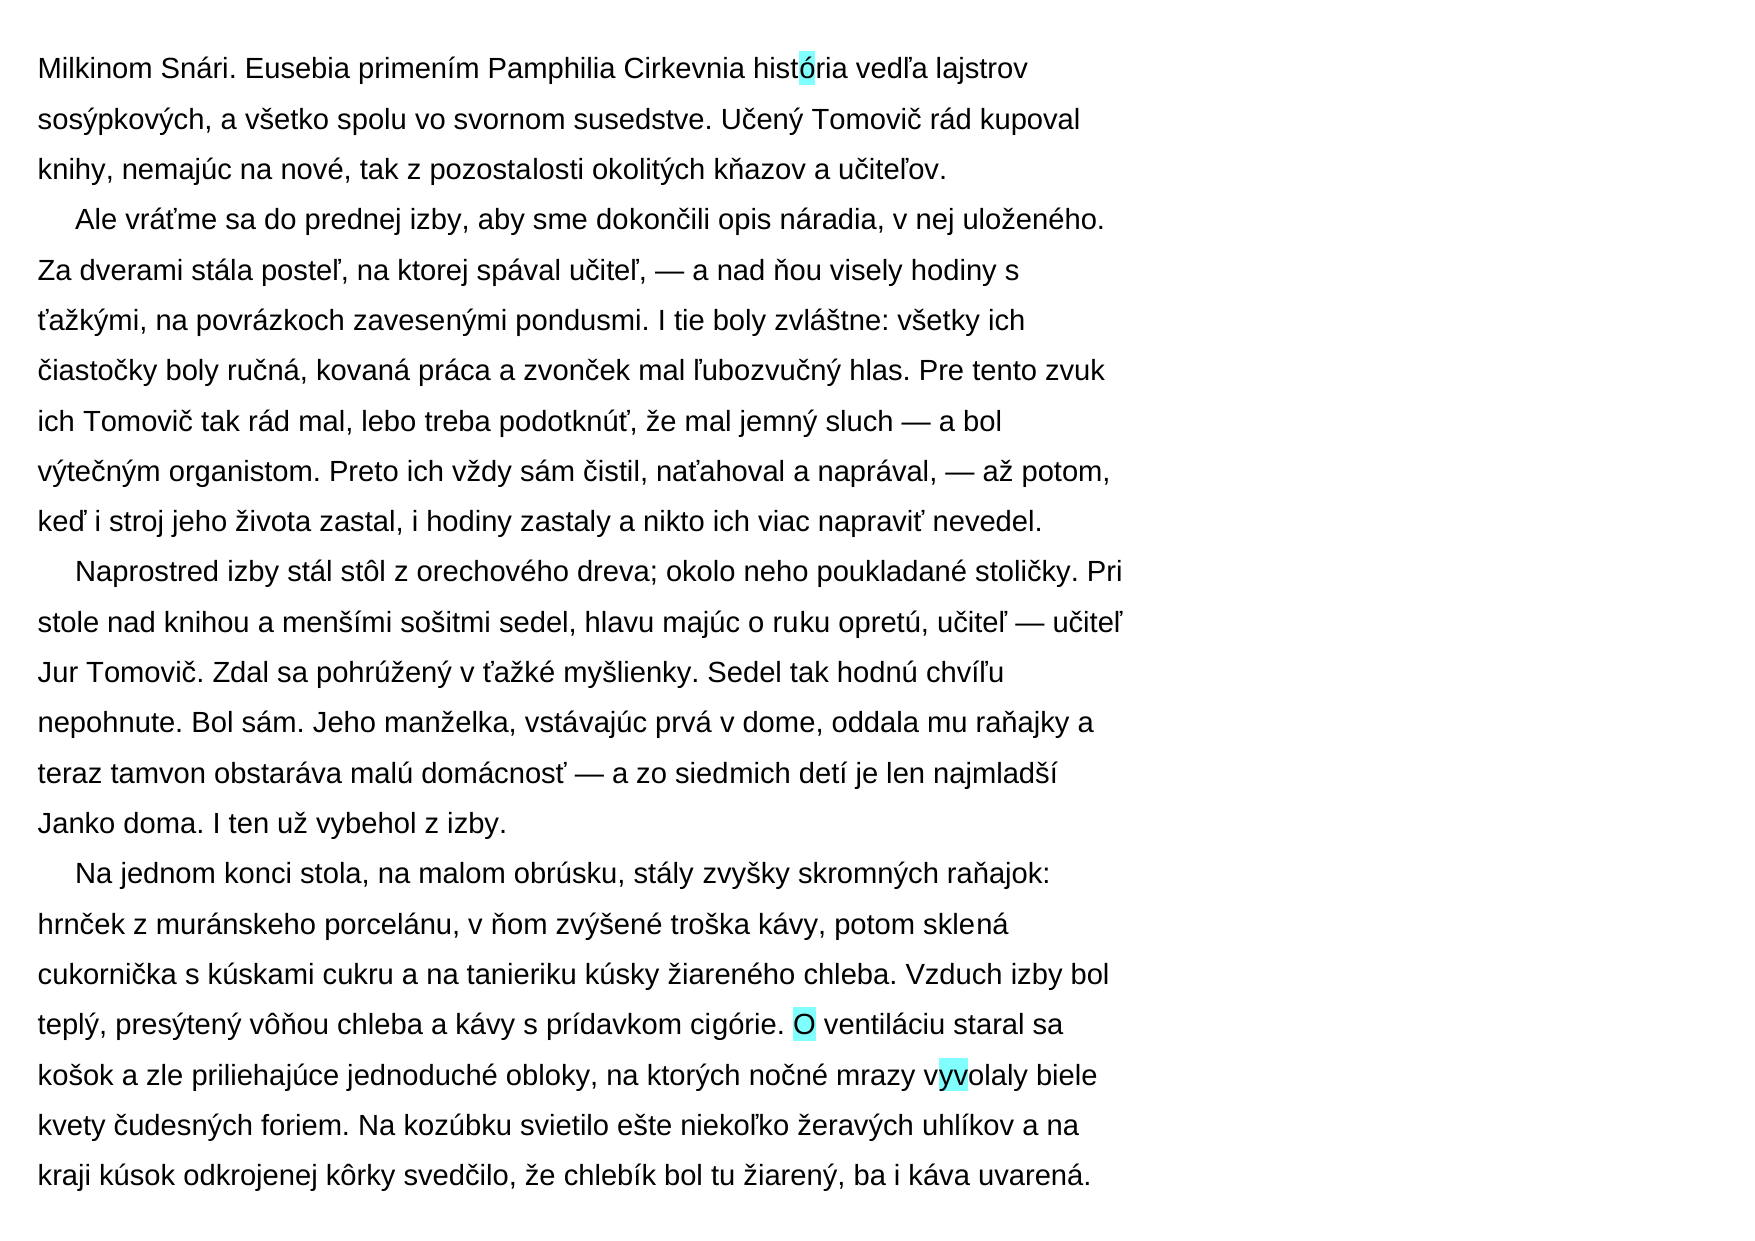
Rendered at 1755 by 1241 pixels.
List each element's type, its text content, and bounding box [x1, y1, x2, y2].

text Ale vráťme sa do prednej izby, aby sme do­končili opis náradia, v nej uloženého. Za dverami stála posteľ, na ktorej spával učiteľ, — a nad ňou visely hodiny s ťažkými, na povrázkoch zavese­nými pondusmi. I tie boly zvláštne: všetky ich čiastočky boly ručná, kovaná práca a zvonček mal ľubozvučný hlas. Pre tento zvuk ich Tomovič tak rád mal, lebo treba podotknúť, že mal jemný sluch — a bol výtečným organistom. Preto ich vždy sám čistil, naťahoval a naprával, — až potom, keď i stroj jeho života zastal, i hodiny zastaly a nikto ich viac napraviť nevedel. [37, 202, 1130, 538]
text Milkinom Snári. Eusebia primením Pamphilia Cirkevnia história vedľa lajstrov sosýpkových, a všetko spolu vo svornom susedstve. Učený Tomovič rád kupoval knihy, nemajúc na nové, tak z pozosta­losti okolitých kňazov a učiteľov. [37, 51, 1130, 186]
text Naprostred izby stál stôl z orechového dreva; okolo neho poukladané stoličky. Pri stole nad knihou a menšími sošitmi sedel, hlavu majúc o ru­ku opretú, učiteľ — učiteľ Jur Tomovič. Zdal sa pohrúžený v ťažké myšlienky. Sedel tak hodnú chvíľu nepohnute. Bol sám. Jeho manželka, vstá­vajúc prvá v dome, oddala mu raňajky a teraz tamvon obstaráva malú domácnosť — a zo sied­mich detí je len najmladší Janko doma. I ten už vybehol z izby. [37, 554, 1130, 839]
text Na jednom konci stola, na malom obrúsku, stály zvyšky skromných raňajok: hrnček z muránskeho porcelánu, v ňom zvýšené troška kávy, potom skle­ná cukornička s kúskami cukru a na tanieriku kúsky žiareného chleba. Vzduch izby bol teplý, presýtený vôňou chleba a kávy s prídavkom ci­górie. O ventiláciu staral sa košok a zle prilieha­júce jednoduché obloky, na ktorých nočné mrazy vyvolaly biele kvety čudesných foriem. Na kozúbku svietilo ešte niekoľko žeravých uhlíkov a na kraji kúsok odkrojenej kôrky svedčilo, že chlebík bol tu žiarený, ba i káva uvarená. [37, 856, 1130, 1192]
